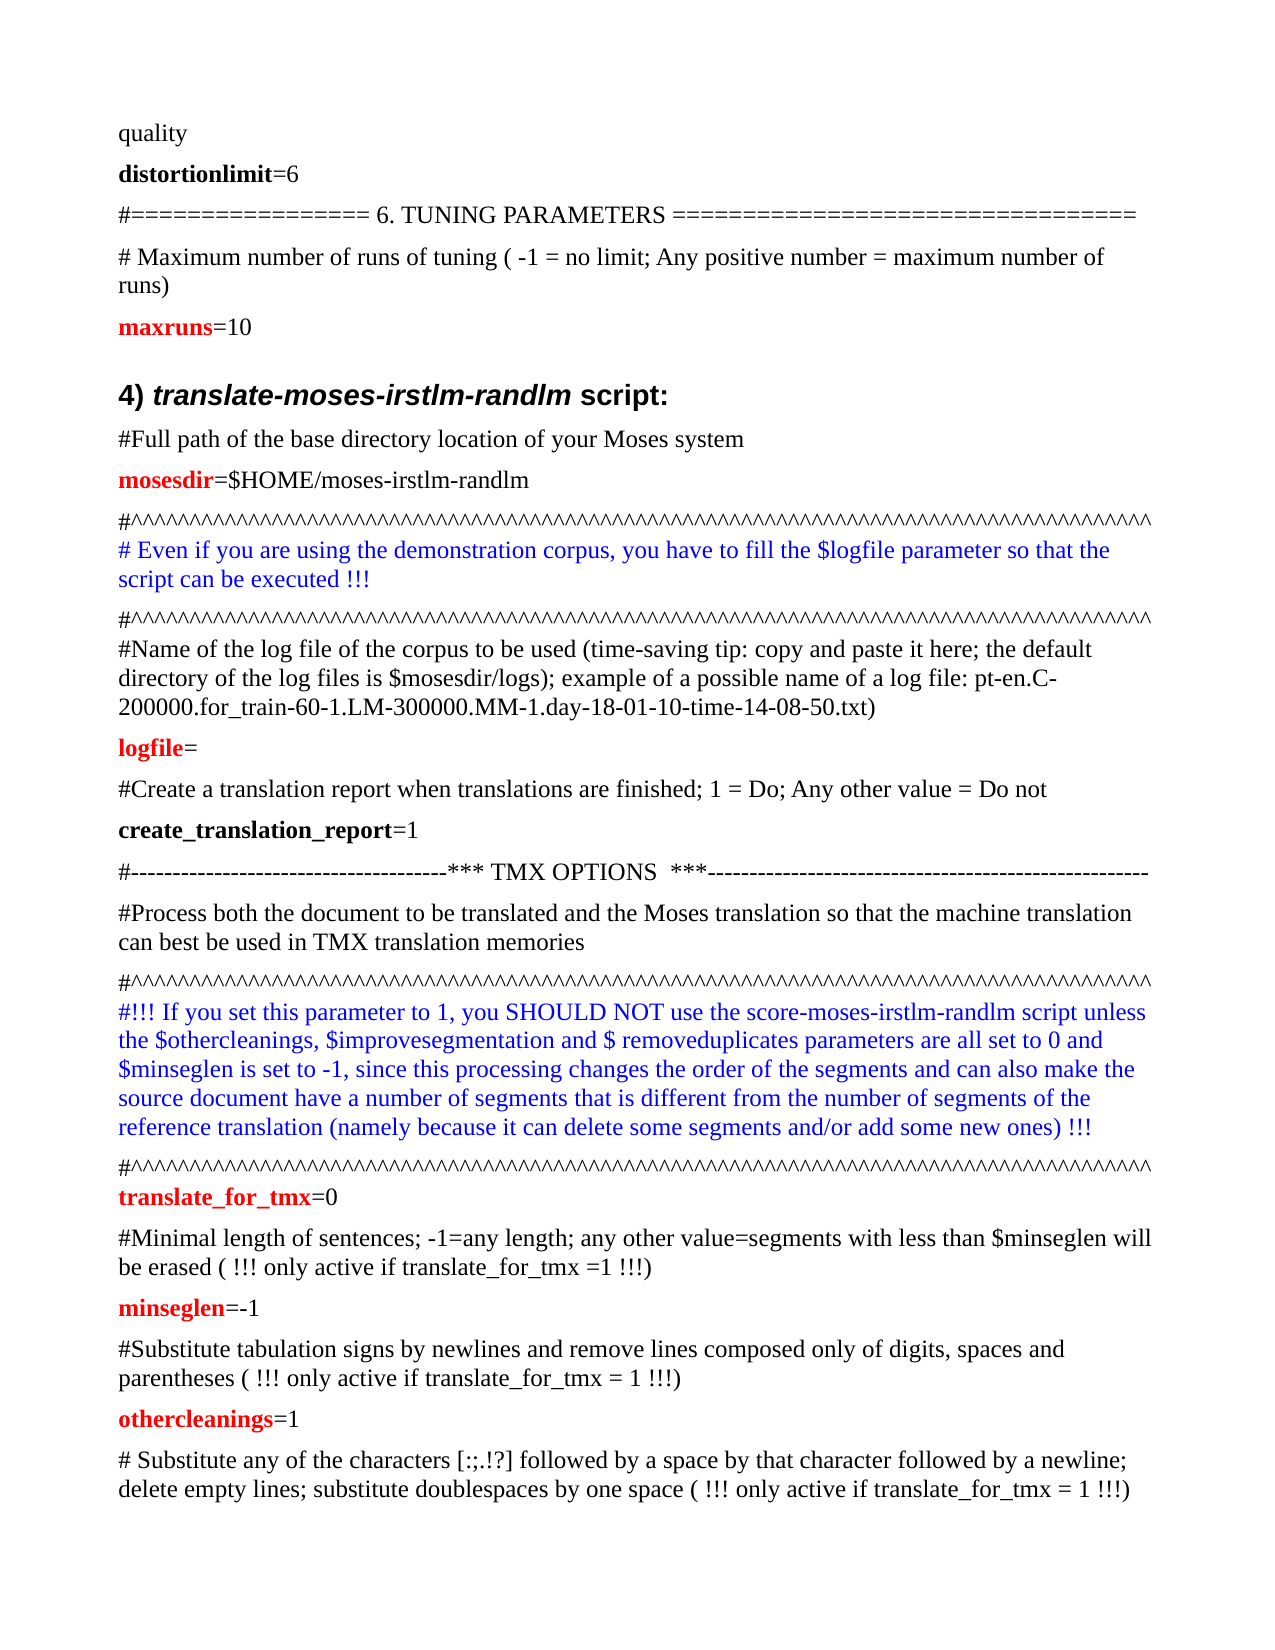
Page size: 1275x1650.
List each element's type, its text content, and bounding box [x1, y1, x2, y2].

text #================= 6. TUNING PARAMETERS ================================= [118, 201, 1157, 229]
text maxruns=10 [118, 312, 1157, 341]
text #^^^^^^^^^^^^^^^^^^^^^^^^^^^^^^^^^^^^^^^^^^^^^^^^^^^^^^^^^^^^^^^^^^^^^^^^^^^^^^^^^^^^^^^translate_for_tmx=0 [118, 1153, 1157, 1210]
text #^^^^^^^^^^^^^^^^^^^^^^^^^^^^^^^^^^^^^^^^^^^^^^^^^^^^^^^^^^^^^^^^^^^^^^^^^^^^^^^^^^^^^^^# Even if you are using the demonstration corpus, you have to fill the $logfile parameter so that the script can be executed !!! [118, 507, 1157, 593]
text # Substitute any of the characters [:;.!?] followed by a space by that character followed by a newline; delete empty lines; substitute doublespaces by one space ( !!! only active if translate_for_tmx = 1 !!!) [118, 1445, 1157, 1503]
text mosesdir=$HOME/moses-irstlm-randlm [118, 465, 1157, 494]
text distortionlimit=6 [118, 159, 1157, 188]
text create_translation_report=1 [118, 815, 1157, 844]
text minseglen=-1 [118, 1293, 1157, 1322]
text #^^^^^^^^^^^^^^^^^^^^^^^^^^^^^^^^^^^^^^^^^^^^^^^^^^^^^^^^^^^^^^^^^^^^^^^^^^^^^^^^^^^^^^^#!!! If you set this parameter to 1, you SHOULD NOT use the score-moses-irstlm-randlm script unless the $othercleanings, $improvesegmentation and $ removeduplicates parameters are all set to 0 and $minseglen is set to -1, since this processing changes the order of the segments and can also make the source document have a number of segments that is different from the number of segments of the reference translation (namely because it can delete some segments and/or add some new ones) !!! [118, 968, 1157, 1140]
subtitle 4) translate-moses-irstlm-randlm script: [118, 378, 1157, 412]
text othercleanings=1 [118, 1404, 1157, 1433]
text #Substitute tabulation signs by newlines and remove lines composed only of digits, spaces and parentheses ( !!! only active if translate_for_tmx = 1 !!!) [118, 1334, 1157, 1392]
text #--------------------------------------*** TMX OPTIONS ***----------------------------------------------------- [118, 857, 1157, 885]
text logfile= [118, 733, 1157, 762]
text #Full path of the base directory location of your Moses system [118, 424, 1157, 453]
text # Maximum number of runs of tuning ( -1 = no limit; Any positive number = maximum number of runs) [118, 242, 1157, 299]
text #^^^^^^^^^^^^^^^^^^^^^^^^^^^^^^^^^^^^^^^^^^^^^^^^^^^^^^^^^^^^^^^^^^^^^^^^^^^^^^^^^^^^^^^#Name of the log file of the corpus to be used (time-saving tip: copy and paste it here; the default directory of the log files is $mosesdir/logs); example of a possible name of a log file: pt-en.C-200000.for_train-60-1.LM-300000.MM-1.day-18-01-10-time-14-08-50.txt) [118, 605, 1157, 720]
text #Minimal length of sentences; -1=any length; any other value=segments with less than $minseglen will be erased ( !!! only active if translate_for_tmx =1 !!!) [118, 1223, 1157, 1280]
text quality [118, 118, 1157, 147]
text #Process both the document to be translated and the Moses translation so that the machine translation can best be used in TMX translation memories [118, 898, 1157, 955]
text #Create a translation report when translations are finished; 1 = Do; Any other value = Do not [118, 774, 1157, 803]
